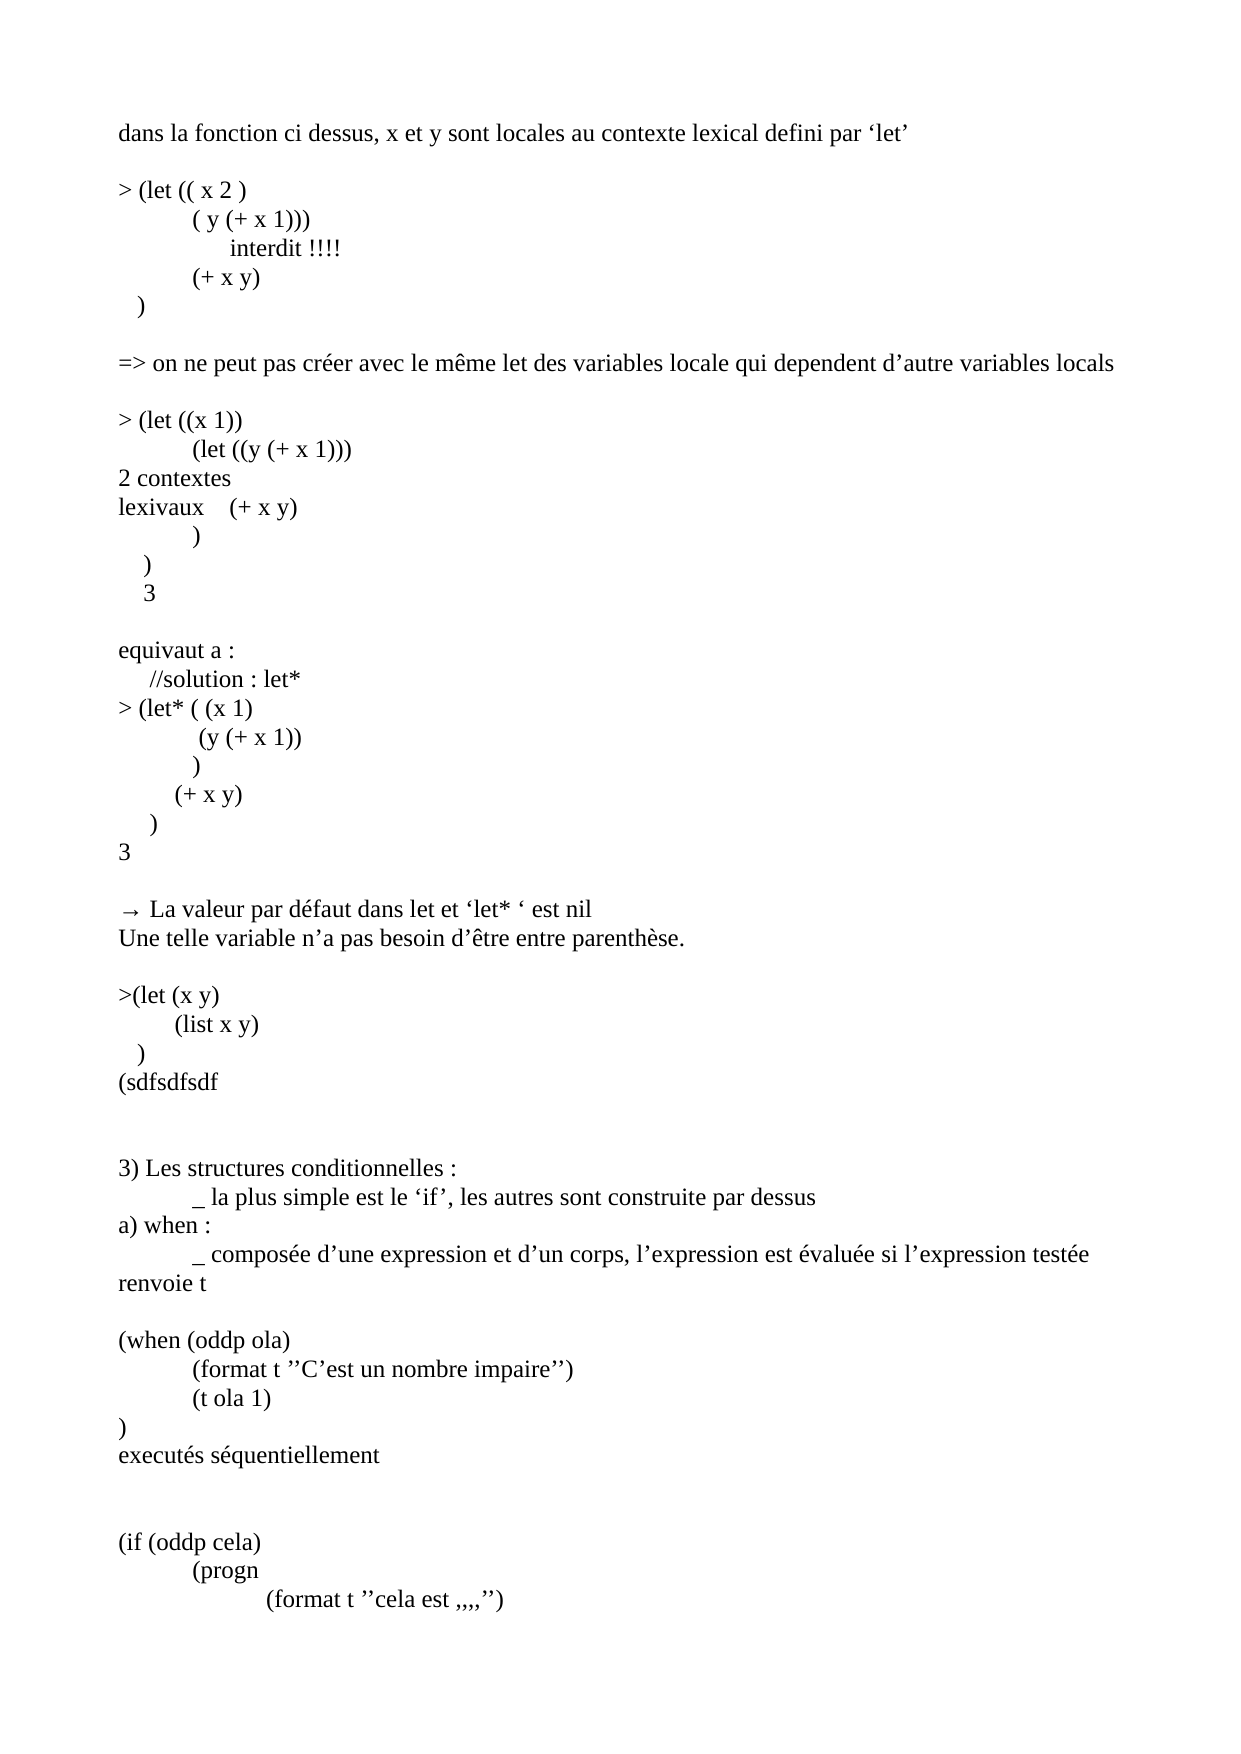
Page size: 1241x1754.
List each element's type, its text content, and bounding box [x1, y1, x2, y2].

text (when (oddp ola) [118, 1326, 1122, 1354]
text Une telle variable n’a pas besoin d’être entre parenthèse. [118, 923, 1122, 952]
text ) [118, 1038, 1122, 1067]
text (t ola 1) [118, 1383, 1122, 1412]
text interdit !!!! [118, 233, 1122, 262]
text ) [118, 291, 1122, 319]
text > (let ((x 1)) [118, 406, 1122, 434]
text > (let* ( (x 1) [118, 693, 1122, 722]
text > (let (( x 2 ) [118, 176, 1122, 204]
text (format t ’’C’est un nombre impaire’’) [118, 1354, 1122, 1383]
text ) [118, 521, 1122, 549]
text a) when : [118, 1211, 1122, 1239]
text equivaut a : [118, 636, 1122, 664]
text ( y (+ x 1))) [118, 204, 1122, 233]
text 2 contextes [118, 463, 1122, 492]
text ) [118, 808, 1122, 837]
text >(let (x y) [118, 981, 1122, 1009]
text => on ne peut pas créer avec le même let des variables locale qui dependent d’autre variables locals [118, 348, 1122, 377]
text _ la plus simple est le ‘if’, les autres sont construite par dessus [118, 1182, 1122, 1211]
text ) [118, 1412, 1122, 1441]
text (if (oddp cela) [118, 1527, 1122, 1556]
text (sdfsdfsdf [118, 1067, 1122, 1096]
text (progn [118, 1556, 1122, 1584]
text dans la fonction ci dessus, x et y sont locales au contexte lexical defini par ‘let’ [118, 118, 1122, 147]
text 3) Les structures conditionnelles : [118, 1153, 1122, 1182]
text → La valeur par défaut dans let et ‘let* ‘ est nil [118, 894, 1122, 923]
text 3 [118, 578, 1122, 607]
text _ composée d’une expression et d’un corps, l’expression est évaluée si l’expression testée renvoie t [118, 1239, 1122, 1297]
text (list x y) [118, 1009, 1122, 1038]
text (format t ’’cela est ,,,,’’) [118, 1584, 1122, 1613]
text (+ x y) [118, 779, 1122, 808]
text lexivaux (+ x y) [118, 492, 1122, 521]
text (let ((y (+ x 1))) [118, 434, 1122, 463]
text executés séquentiellement [118, 1441, 1122, 1469]
text (+ x y) [118, 262, 1122, 291]
text //solution : let* [118, 664, 1122, 693]
text (y (+ x 1)) [118, 722, 1122, 751]
text ) [118, 751, 1122, 779]
text 3 [118, 837, 1122, 866]
text ) [118, 549, 1122, 578]
